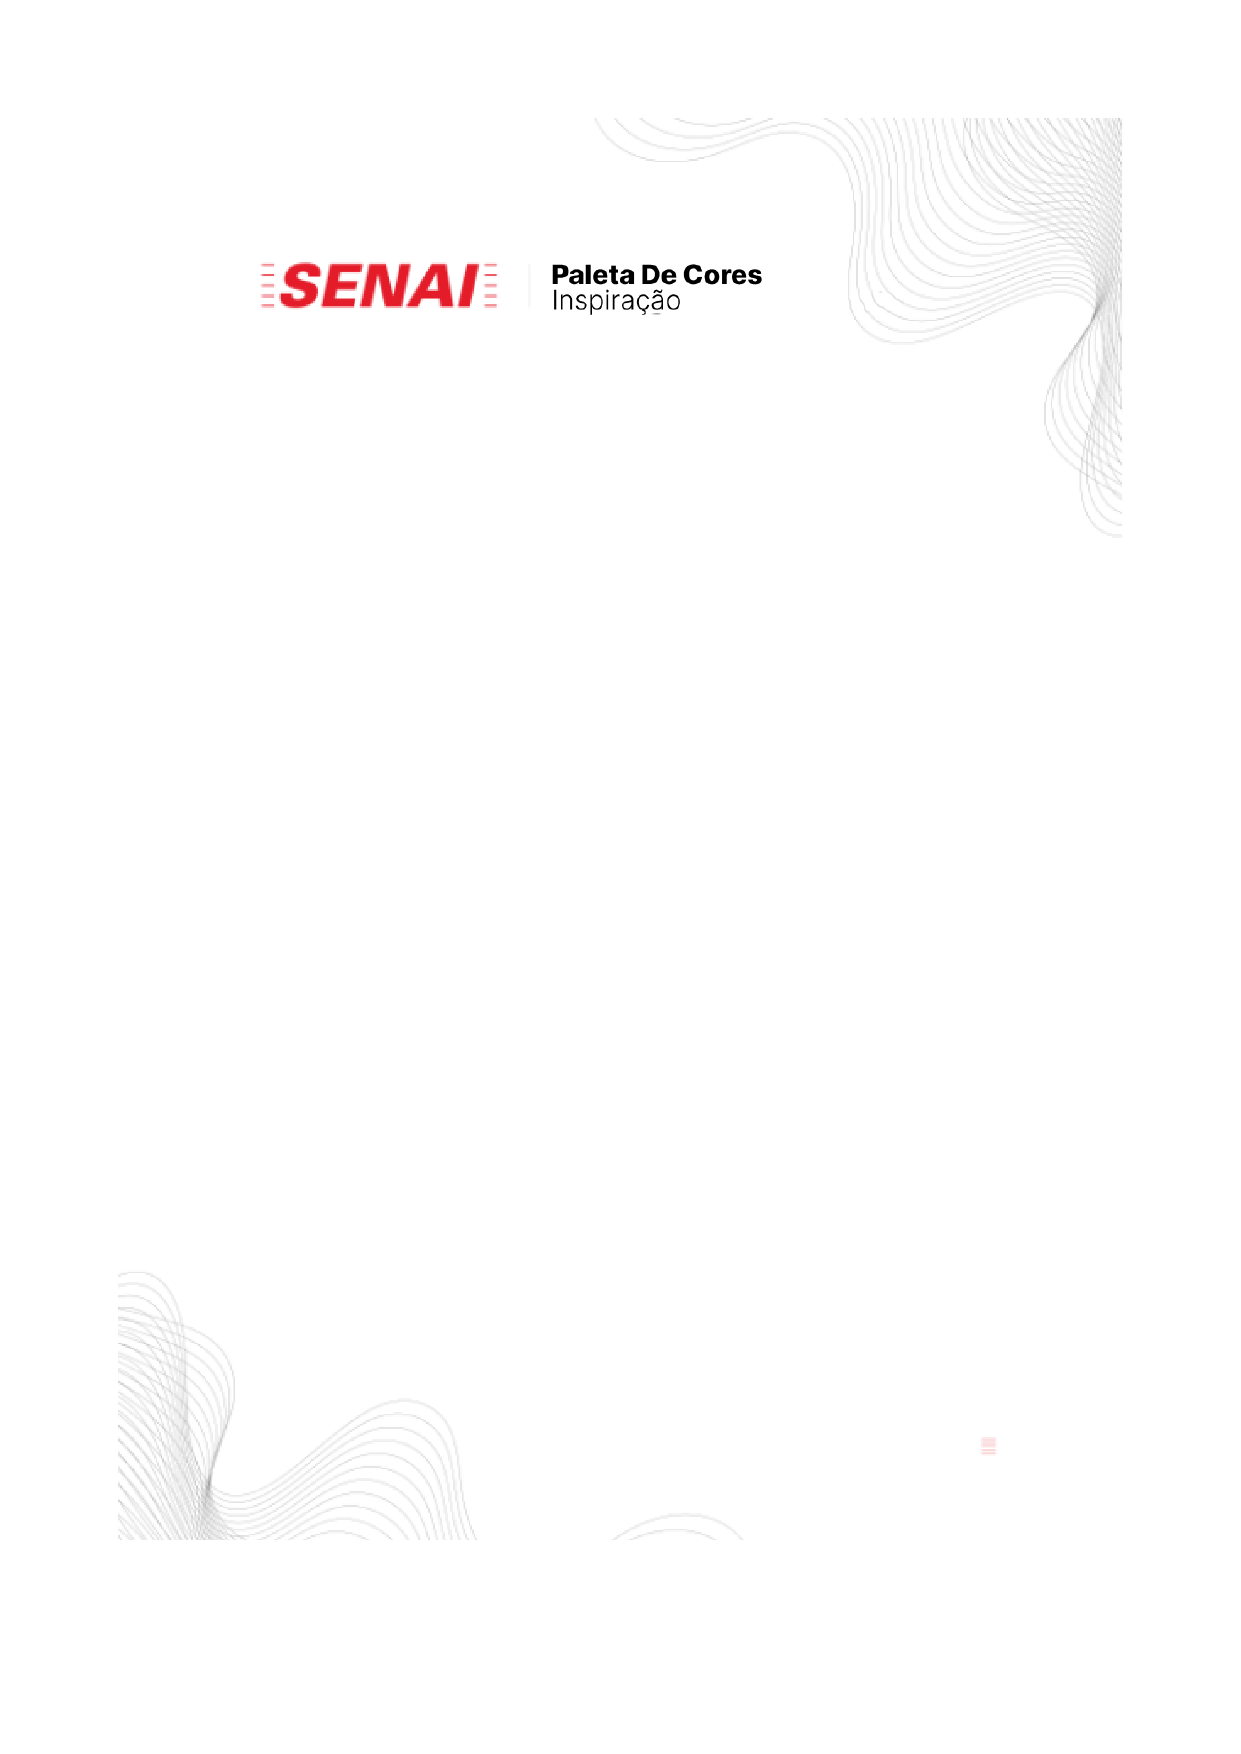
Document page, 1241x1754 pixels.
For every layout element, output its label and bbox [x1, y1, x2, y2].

picture [118, 118, 1123, 1540]
